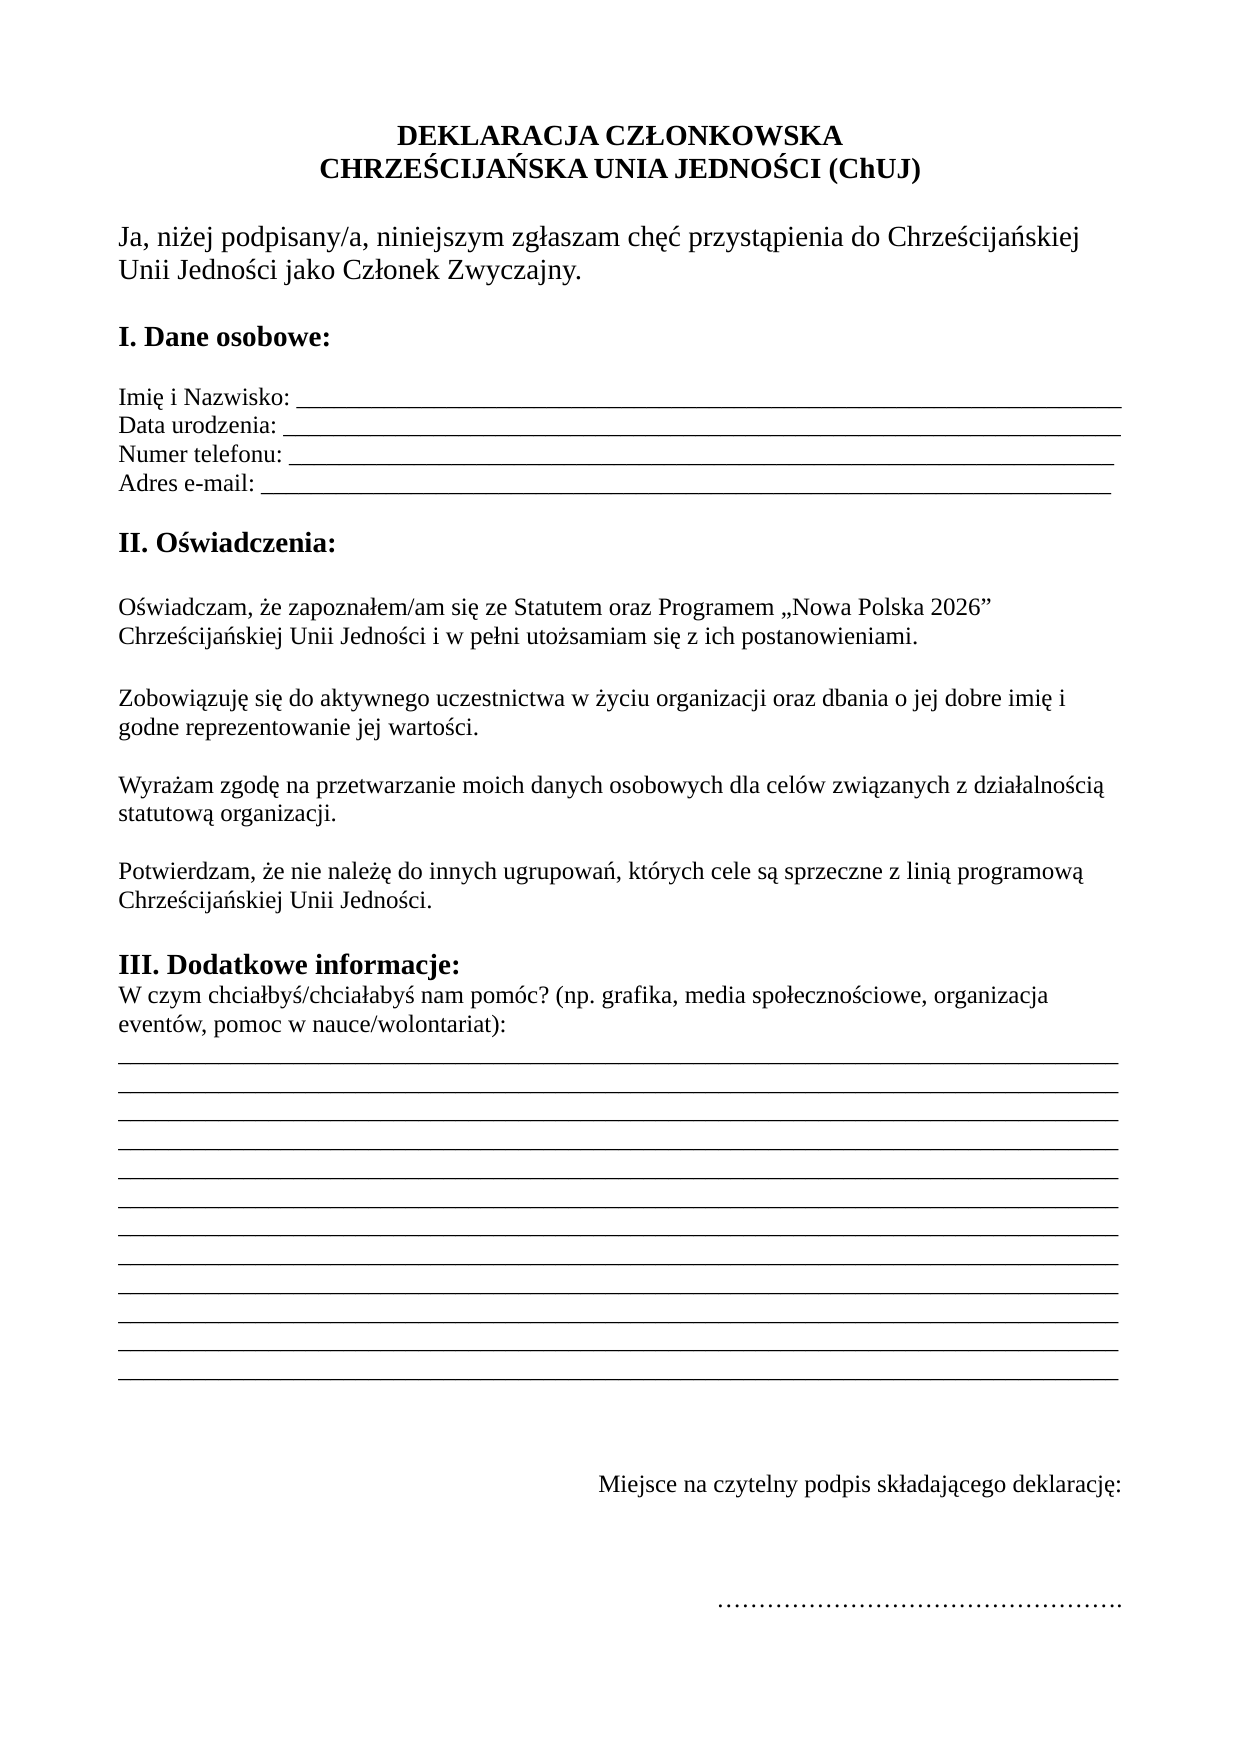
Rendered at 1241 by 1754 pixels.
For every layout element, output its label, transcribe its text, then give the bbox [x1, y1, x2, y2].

text Miejsce na czytelny podpis składającego deklarację: [118, 1469, 1122, 1498]
text DEKLARACJA CZŁONKOWSKA [118, 118, 1122, 152]
text Ja, niżej podpisany/a, niniejszym zgłaszam chęć przystąpienia do Chrześcijańskiej Unii Jedności jako Członek Zwyczajny. [118, 219, 1122, 286]
text ________________________________________________________________________________ [118, 1239, 1122, 1268]
text ________________________________________________________________________________ [118, 1268, 1122, 1297]
text Numer telefonu: __________________________________________________________________ [118, 439, 1122, 468]
text Zobowiązuję się do aktywnego uczestnictwa w życiu organizacji oraz dbania o jej dobre imię i godne reprezentowanie jej wartości. [118, 683, 1122, 741]
text Adres e-mail: ____________________________________________________________________ [118, 468, 1122, 497]
text III. Dodatkowe informacje: [118, 947, 1122, 981]
text ________________________________________________________________________________ [118, 1354, 1122, 1383]
text W czym chciałbyś/chciałabyś nam pomóc? (np. grafika, media społecznościowe, organizacja eventów, pomoc w nauce/wolontariat): [118, 981, 1122, 1038]
text Oświadczam, że zapoznałem/am się ze Statutem oraz Programem „Nowa Polska 2026” Chrześcijańskiej Unii Jedności i w pełni utożsamiam się z ich postanowieniami. [118, 592, 1122, 650]
text II. Oświadczenia: [118, 525, 1122, 559]
text CHRZEŚCIJAŃSKA UNIA JEDNOŚCI (ChUJ) [118, 152, 1122, 185]
text I. Dane osobowe: [118, 319, 1122, 353]
text …………………………………………. [118, 1584, 1122, 1613]
text Wyrażam zgodę na przetwarzanie moich danych osobowych dla celów związanych z działalnością statutową organizacji. [118, 770, 1122, 827]
text Data urodzenia: ___________________________________________________________________ [118, 410, 1122, 439]
text Imię i Nazwisko: __________________________________________________________________ [118, 382, 1122, 410]
text ________________________________________________________________________________ [118, 1297, 1122, 1326]
text ________________________________________________________________________________________________________________________________________________________________________________________________________________________________________________________________________________________________________________________________________________________________________________________________________________________________________________________________________________________________________________________________________________________________________________ [118, 1038, 1122, 1239]
text ________________________________________________________________________________ [118, 1326, 1122, 1354]
text Potwierdzam, że nie należę do innych ugrupowań, których cele są sprzeczne z linią programową Chrześcijańskiej Unii Jedności. [118, 856, 1122, 913]
